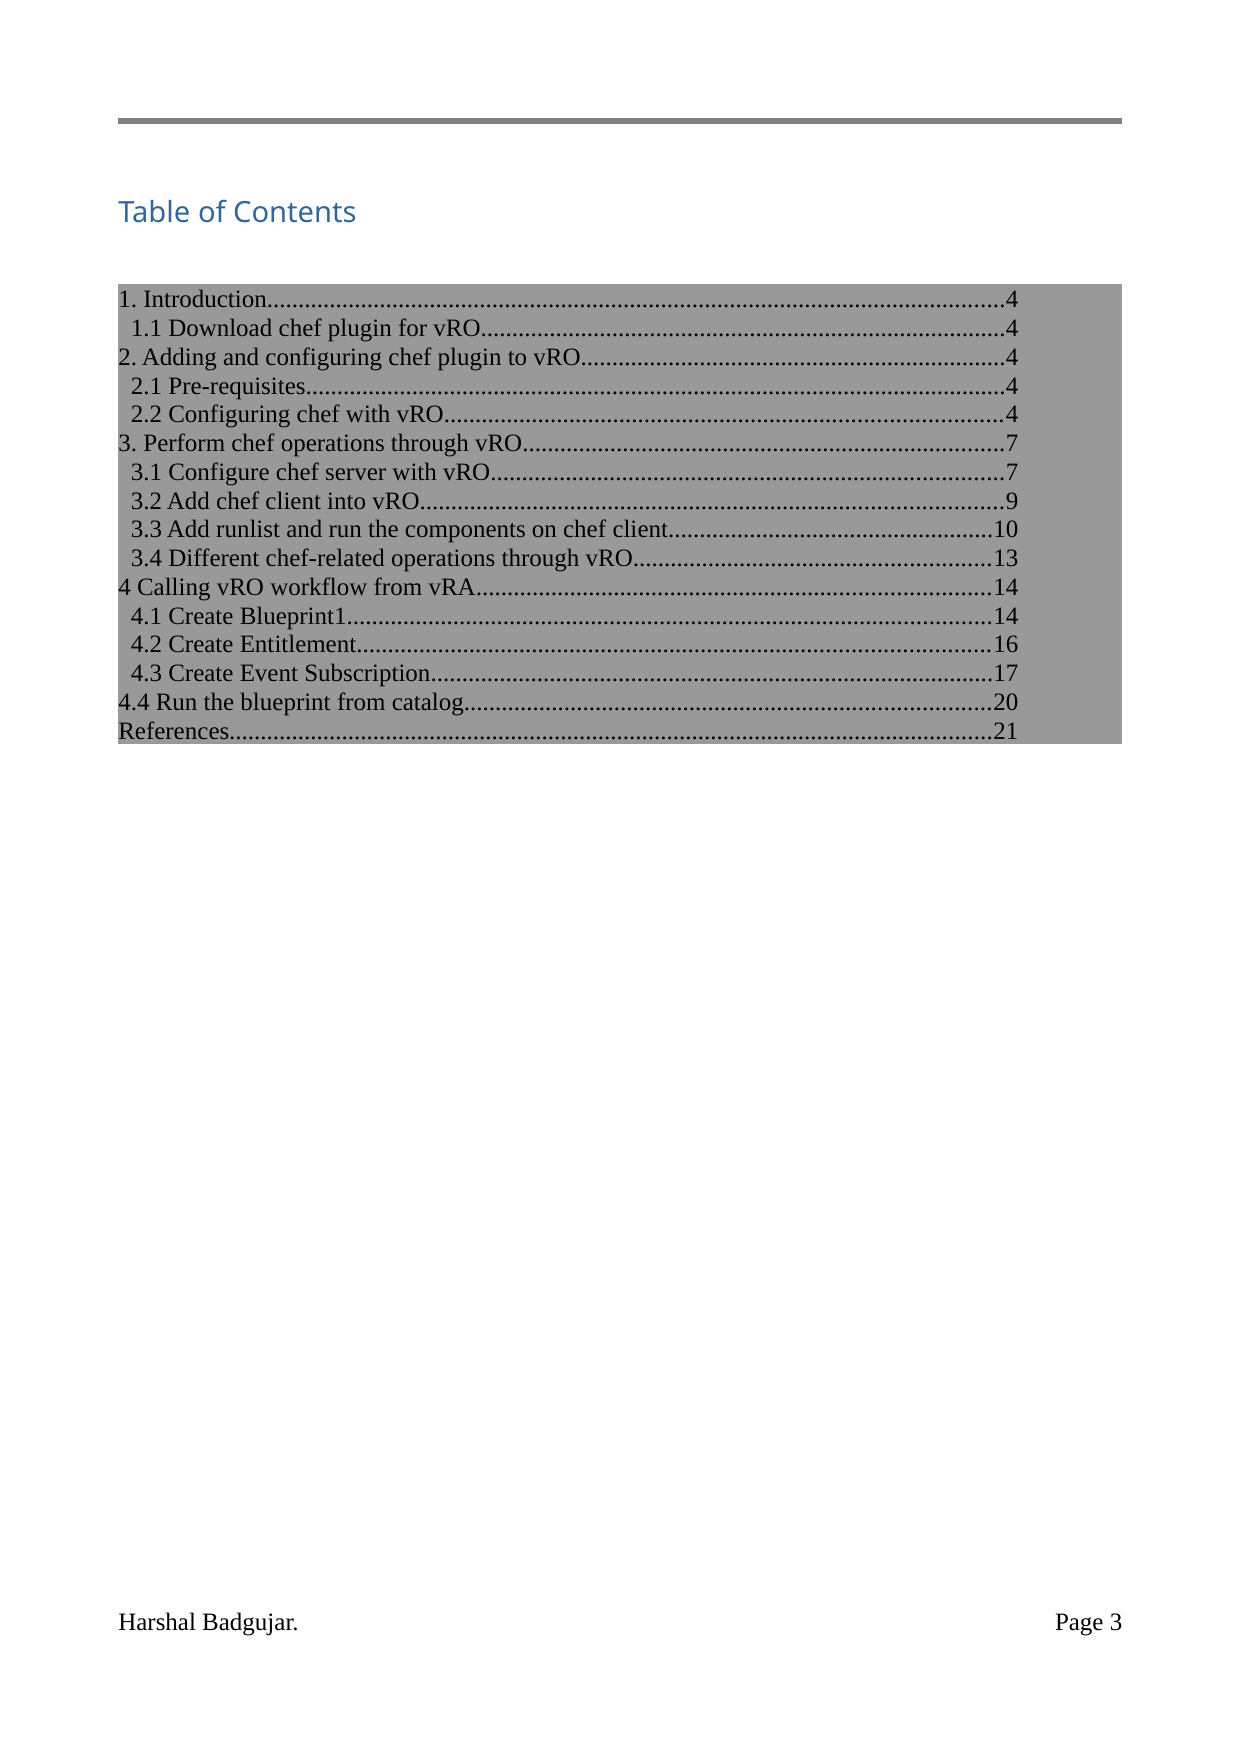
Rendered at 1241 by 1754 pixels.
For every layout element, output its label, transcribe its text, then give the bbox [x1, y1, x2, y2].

text 3. Perform chef operations through vRO 7 [118, 428, 1122, 457]
text 3.1 Configure chef server with vRO 7 [118, 457, 1122, 486]
text 2.2 Configuring chef with vRO 4 [118, 399, 1122, 428]
text 1. Introduction 4 [118, 284, 1122, 313]
text 4.2 Create Entitlement 16 [118, 629, 1122, 658]
text 3.2 Add chef client into vRO 9 [118, 486, 1122, 514]
text 3.3 Add runlist and run the components on chef client 10 [118, 514, 1122, 543]
text 4.3 Create Event Subscription 17 [118, 658, 1122, 687]
text 4 Calling vRO workflow from vRA 14 [118, 572, 1122, 601]
text References 21 [118, 716, 1122, 744]
subtitle Table of Contents [118, 183, 1122, 231]
text 4.1 Create Blueprint1 14 [118, 601, 1122, 629]
text 2. Adding and configuring chef plugin to vRO 4 [118, 342, 1122, 371]
text 4.4 Run the blueprint from catalog 20 [118, 687, 1122, 716]
text 1.1 Download chef plugin for vRO 4 [118, 313, 1122, 342]
text 2.1 Pre-requisites 4 [118, 371, 1122, 399]
text 3.4 Different chef-related operations through vRO 13 [118, 543, 1122, 572]
